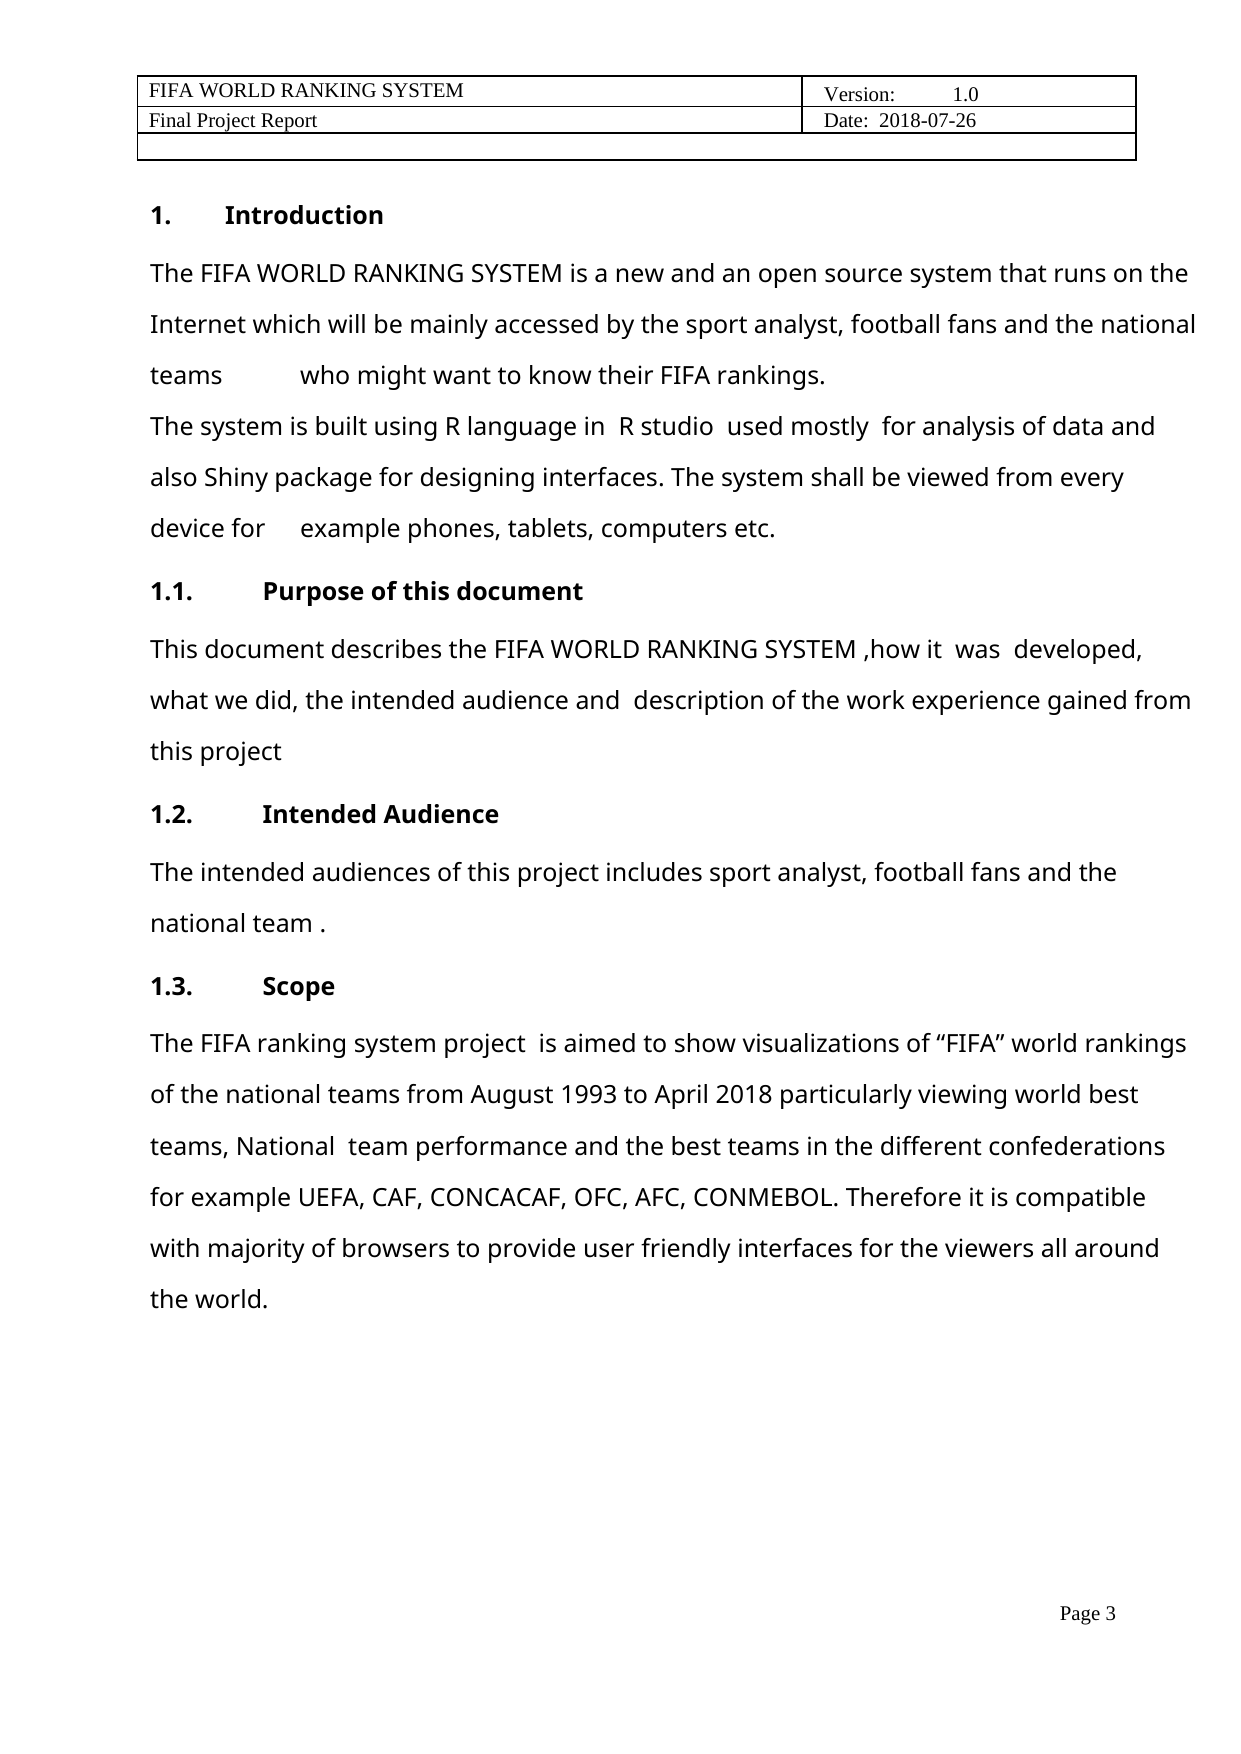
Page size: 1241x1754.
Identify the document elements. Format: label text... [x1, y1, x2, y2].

subtitle Introduction [150, 198, 1200, 232]
subtitle Scope [150, 969, 1200, 1003]
text The system is built using R language in R studio used mostly for analysis of data and also Shiny package for designing interfaces. The system shall be viewed from every device for example phones, tablets, computers etc. [150, 408, 1200, 544]
subtitle Intended Audience [150, 797, 1200, 831]
text The intended audiences of this project includes sport analyst, football fans and the national team . [150, 854, 1200, 939]
subtitle Purpose of this document [150, 574, 1200, 608]
text The FIFA WORLD RANKING SYSTEM is a new and an open source system that runs on the Internet which will be mainly accessed by the sport analyst, football fans and the national teams who might want to know their FIFA rankings. [150, 255, 1200, 391]
text The FIFA ranking system project is aimed to show visualizations of “FIFA” world rankings of the national teams from August 1993 to April 2018 particularly viewing world best teams, National team performance and the best teams in the different confederations for example UEFA, CAF, CONCACAF, OFC, AFC, CONMEBOL. Therefore it is compatible with majority of browsers to provide user friendly interfaces for the viewers all around the world. [150, 1026, 1200, 1315]
text This document describes the FIFA WORLD RANKING SYSTEM ,how it was developed, what we did, the intended audience and description of the work experience gained from this project [150, 631, 1200, 767]
